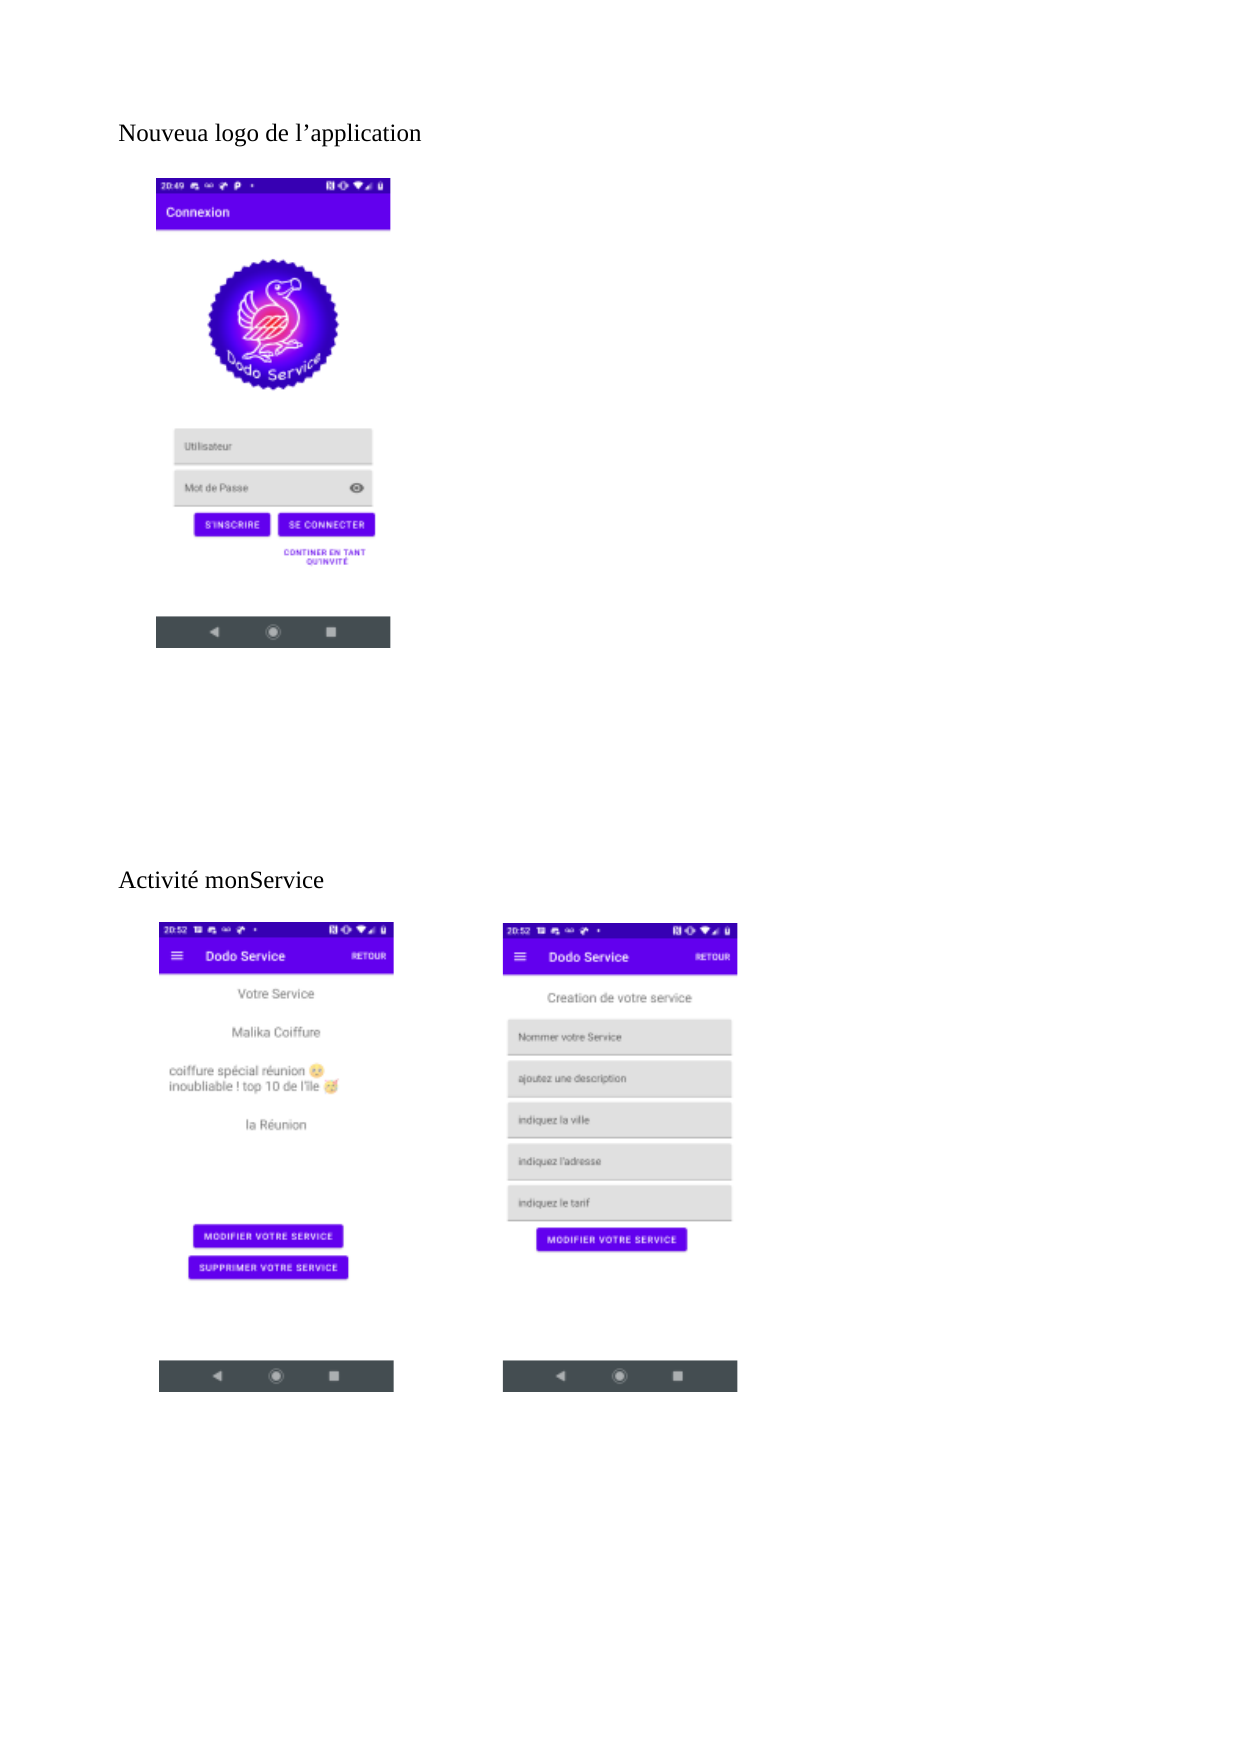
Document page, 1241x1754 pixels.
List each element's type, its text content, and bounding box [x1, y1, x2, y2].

picture [502, 923, 738, 1392]
text Nouveua logo de l’application [118, 118, 1122, 147]
text Activité monService [118, 866, 1122, 894]
picture [156, 178, 391, 648]
picture [159, 922, 394, 1392]
